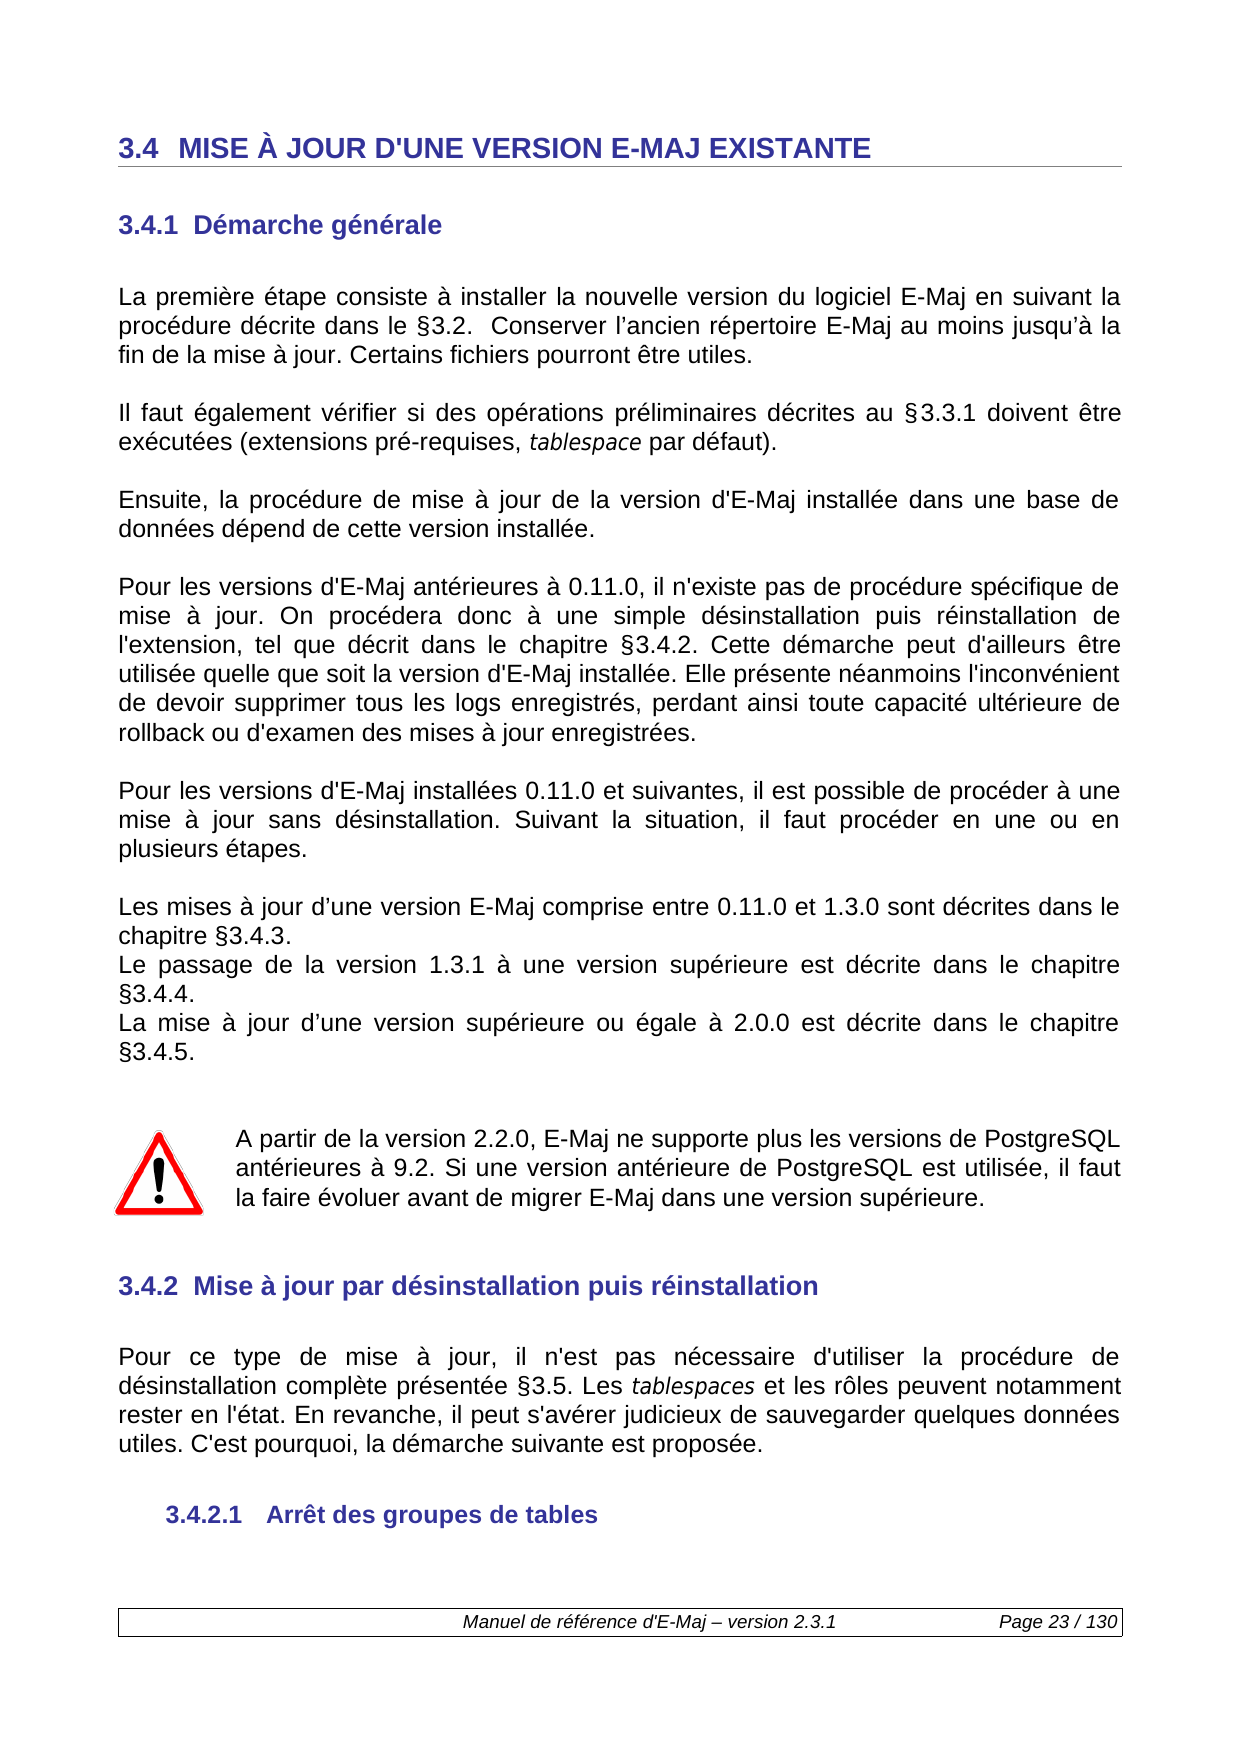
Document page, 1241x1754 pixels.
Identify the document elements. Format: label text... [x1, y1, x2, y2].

text La première étape consiste à installer la nouvelle version du logiciel E-Maj en suivant la procédure décrite dans le §3.2. Conserver l’ancien répertoire E-Maj au moins jusqu’à la fin de la mise à jour. Certains fichiers pourront être utiles. [118, 281, 1122, 369]
subtitle Mise à jour par désinstallation puis réinstallation [118, 1269, 1122, 1301]
subtitle Démarche générale [118, 209, 1122, 240]
text Pour les versions d'E-Maj antérieures à 0.11.0, il n'existe pas de procédure spécifique de mise à jour. On procédera donc à une simple désinstallation puis réinstallation de l'extension, tel que décrit dans le chapitre §3.4.2. Cette démarche peut d'ailleurs être utilisée quelle que soit la version d'E-Maj installée. Elle présente néanmoins l'inconvénient de devoir supprimer tous les logs enregistrés, perdant ainsi toute capacité ultérieure de rollback ou d'examen des mises à jour enregistrées. [118, 572, 1122, 746]
picture [113, 1130, 204, 1216]
subtitle Mise à jour d'une version E-Maj existante [118, 131, 1122, 166]
subtitle Arrêt des groupes de tables [165, 1500, 1122, 1529]
text Les mises à jour d’une version E-Maj comprise entre 0.11.0 et 1.3.0 sont décrites dans le chapitre §3.4.3. [118, 892, 1122, 950]
text A partir de la version 2.2.0, E-Maj ne supporte plus les versions de PostgreSQL antérieures à 9.2. Si une version antérieure de PostgreSQL est utilisée, il faut la faire évoluer avant de migrer E-Maj dans une version supérieure. [235, 1124, 1122, 1211]
text La mise à jour d’une version supérieure ou égale à 2.0.0 est décrite dans le chapitre §3.4.5. [118, 1008, 1122, 1066]
text Pour les versions d'E-Maj installées 0.11.0 et suivantes, il est possible de procéder à une mise à jour sans désinstallation. Suivant la situation, il faut procéder en une ou en plusieurs étapes. [118, 776, 1122, 863]
text Le passage de la version 1.3.1 à une version supérieure est décrite dans le chapitre §3.4.4. [118, 950, 1122, 1008]
text Pour ce type de mise à jour, il n'est pas nécessaire d'utiliser la procédure de désinstallation complète présentée §3.5. Les tablespaces et les rôles peuvent notamment rester en l'état. En revanche, il peut s'avérer judicieux de sauvegarder quelques données utiles. C'est pourquoi, la démarche suivante est proposée. [118, 1342, 1122, 1458]
text Ensuite, la procédure de mise à jour de la version d'E-Maj installée dans une base de données dépend de cette version installée. [118, 485, 1122, 543]
list Il faut également vérifier si des opérations préliminaires décrites au §3.3.1 doivent être exécutées (extensions pré-requises, tablespace par défaut). [118, 398, 1122, 456]
